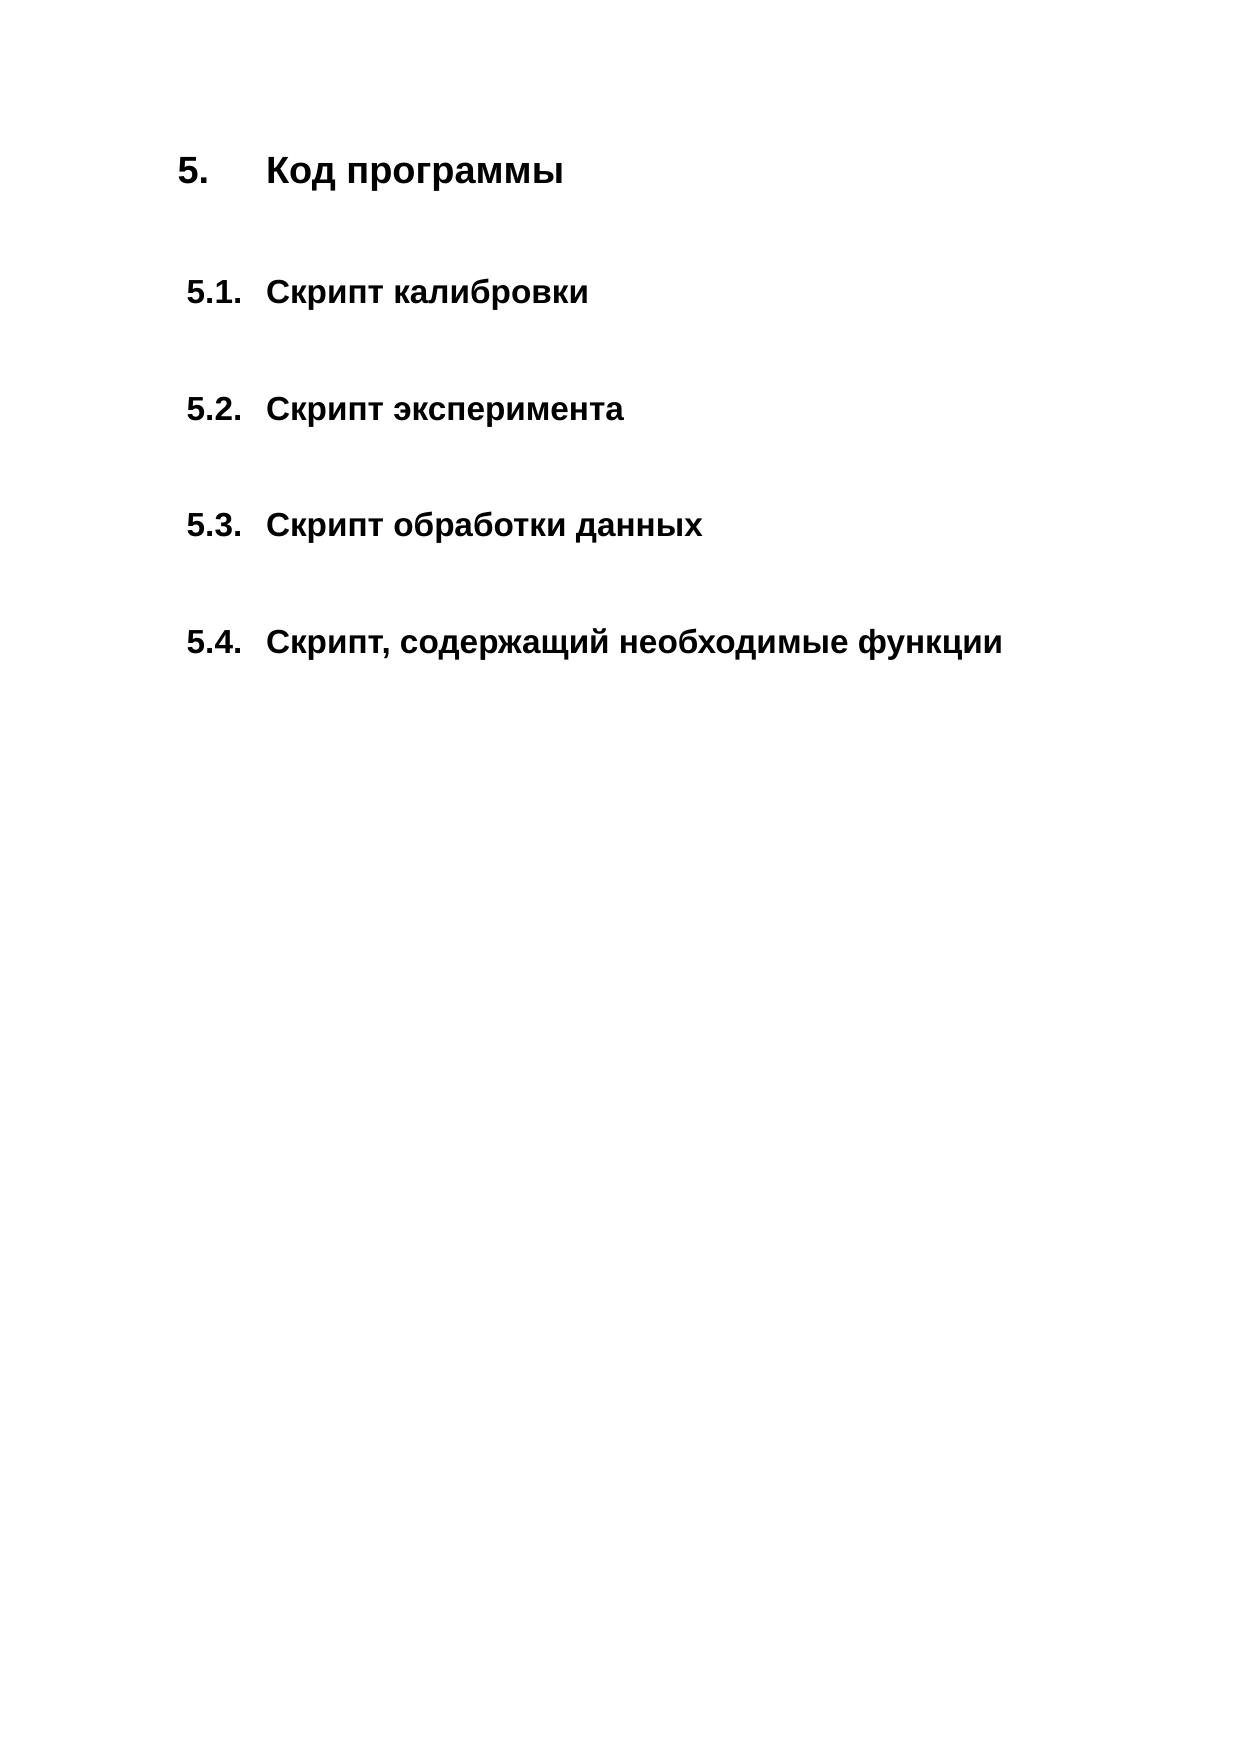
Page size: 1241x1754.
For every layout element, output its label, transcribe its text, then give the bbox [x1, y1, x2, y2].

subtitle Код программы [118, 148, 1122, 191]
subtitle Скрипт обработки данных [118, 505, 1122, 543]
subtitle Скрипт эксперимента [118, 388, 1122, 427]
subtitle Скрипт, содержащий необходимые функции [118, 622, 1122, 660]
subtitle Скрипт калибровки [118, 272, 1122, 310]
